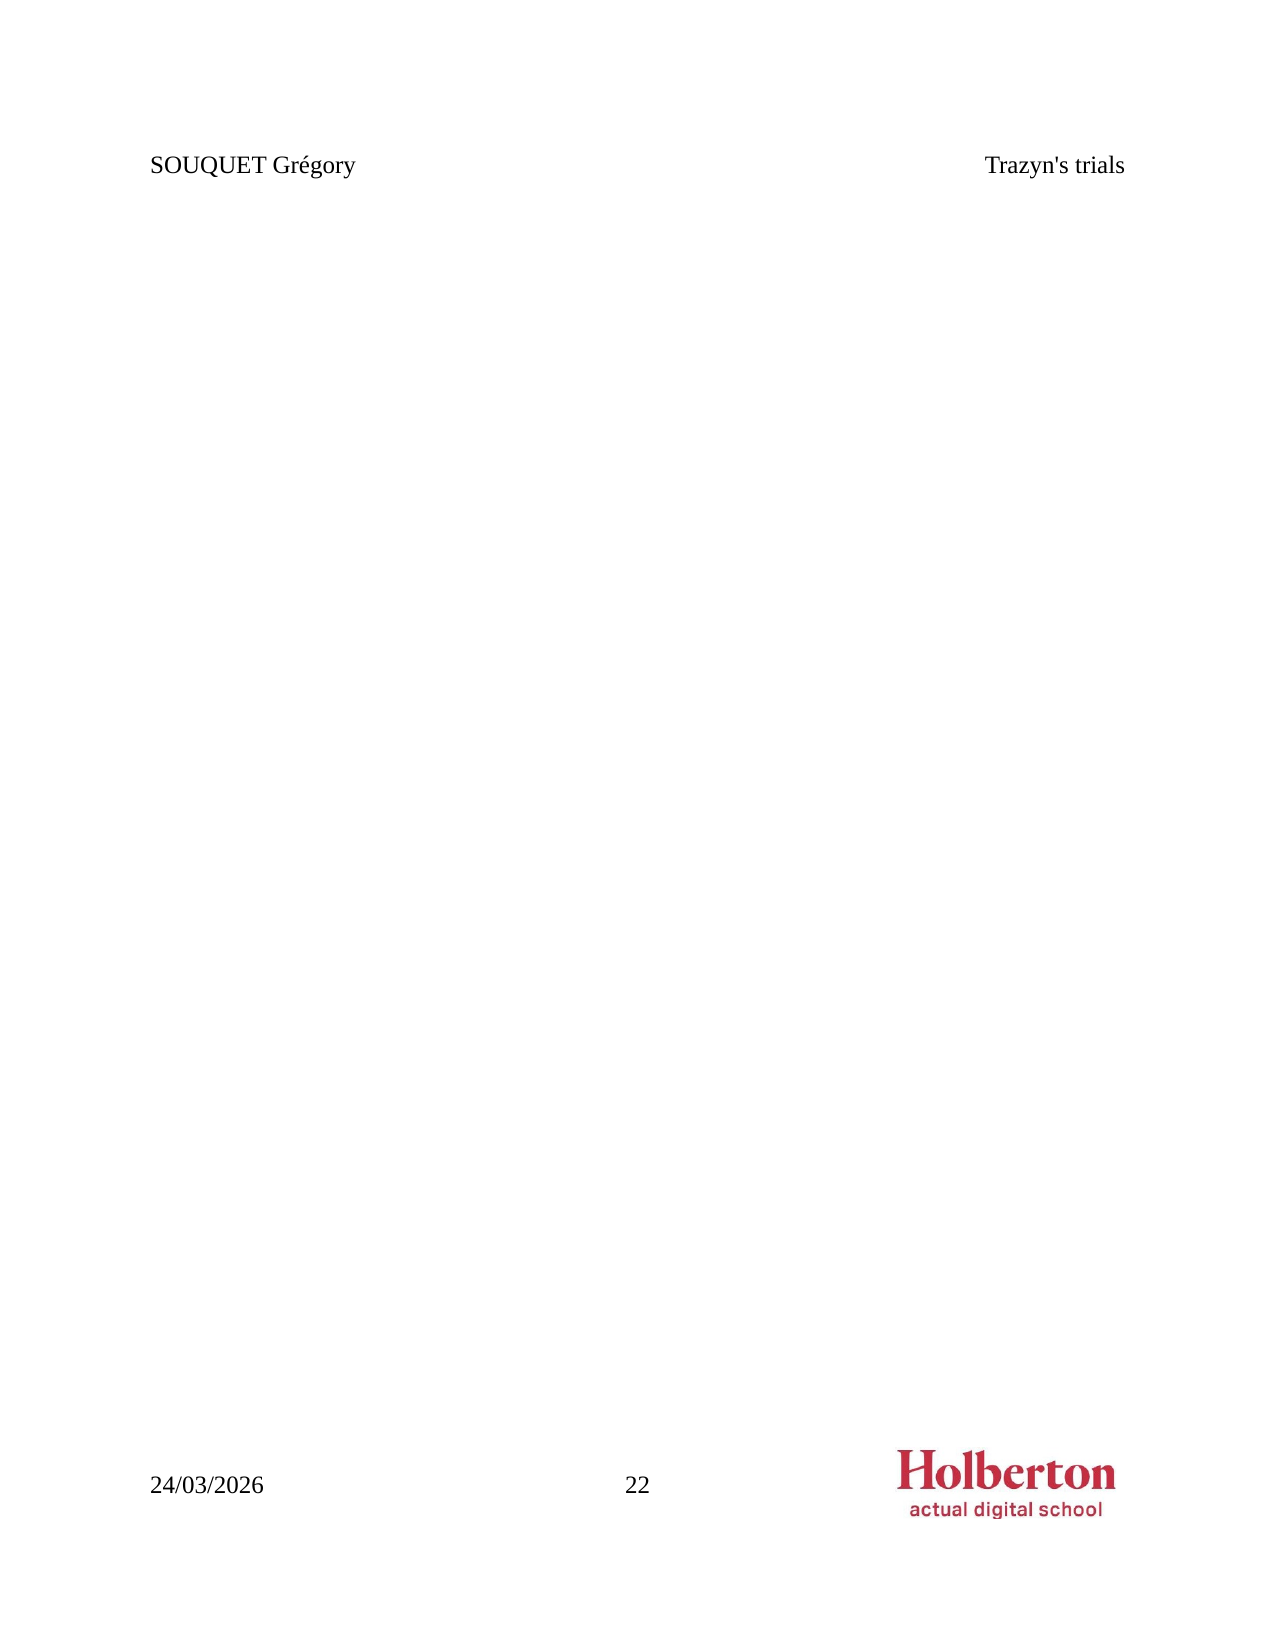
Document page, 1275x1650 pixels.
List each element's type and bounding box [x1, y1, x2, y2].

picture [886, 1447, 1117, 1519]
